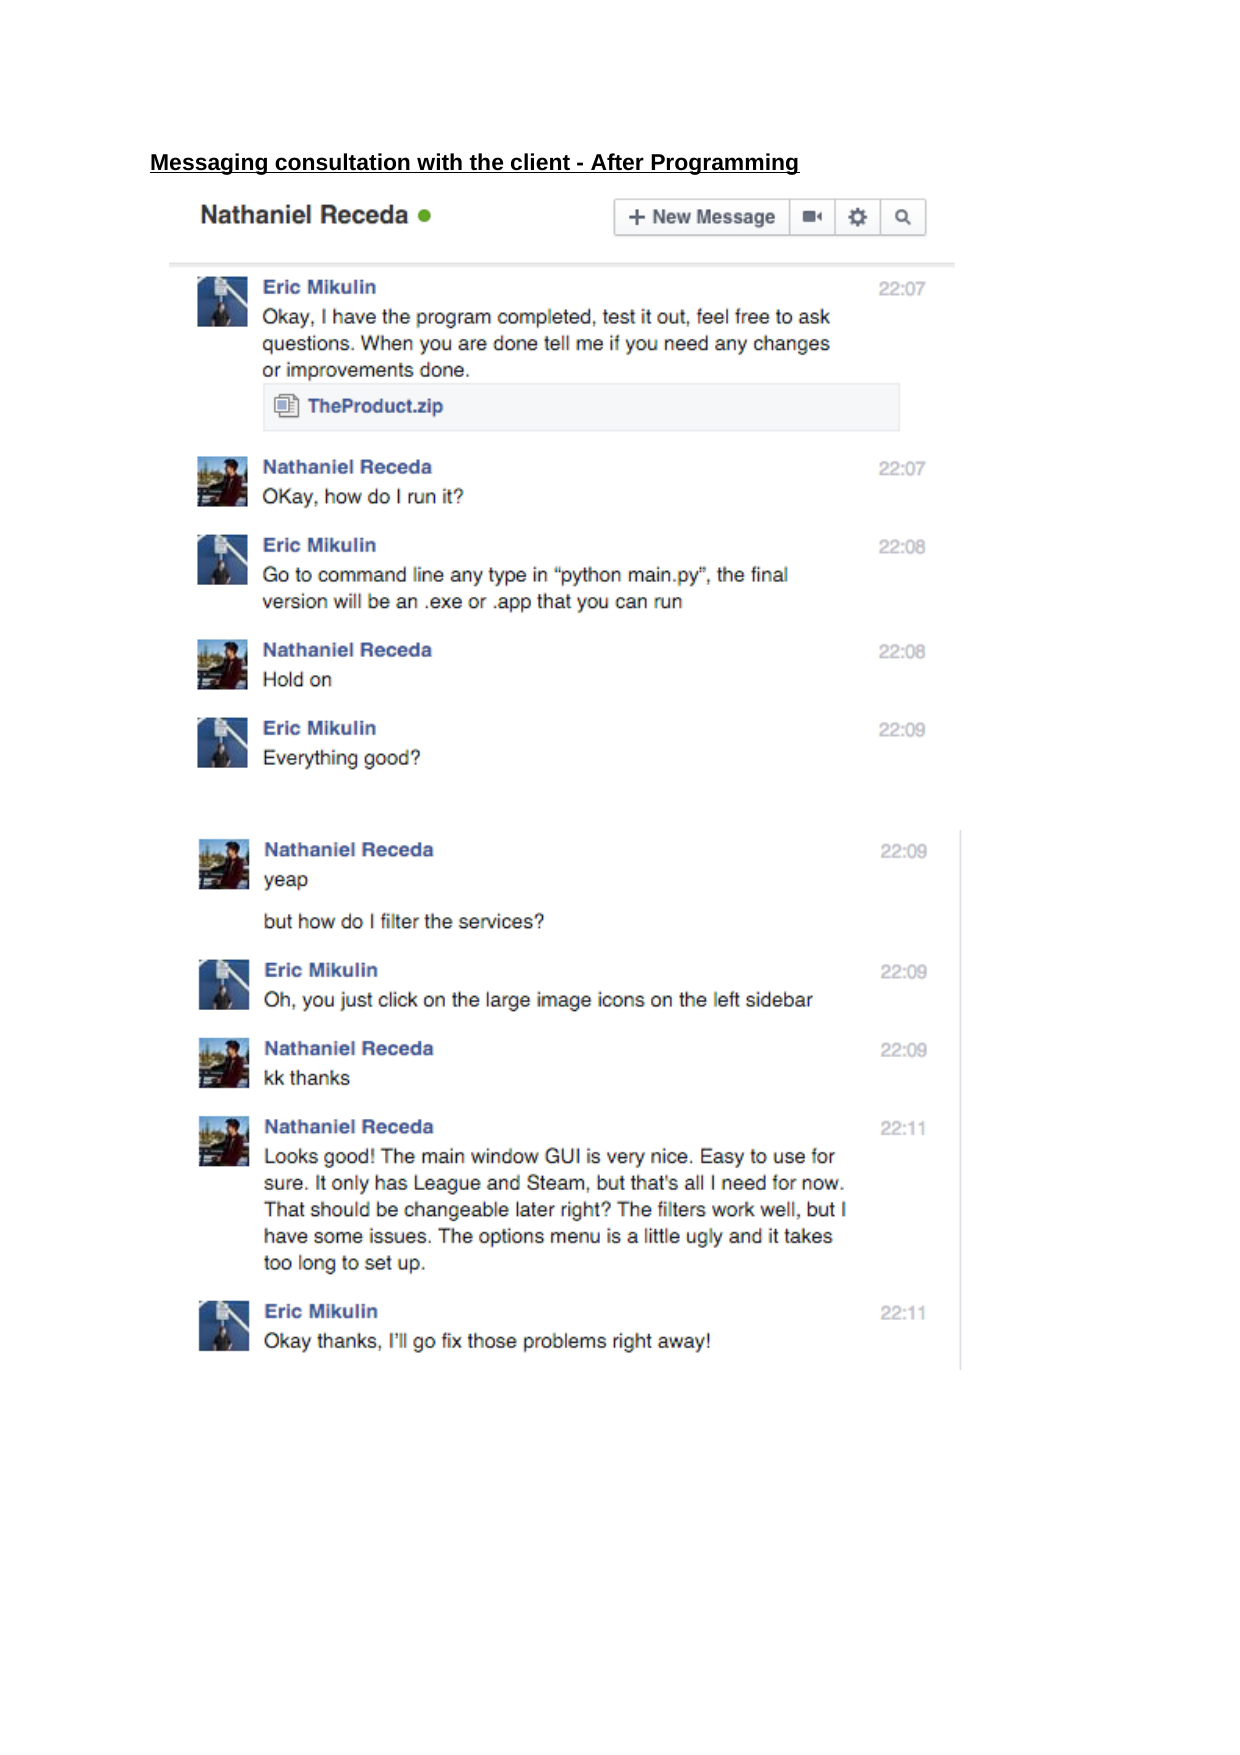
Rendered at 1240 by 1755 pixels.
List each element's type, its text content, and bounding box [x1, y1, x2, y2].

text Messaging consultation with the client - After Programming [150, 150, 1090, 1388]
picture [168, 830, 963, 1370]
picture [168, 194, 955, 793]
